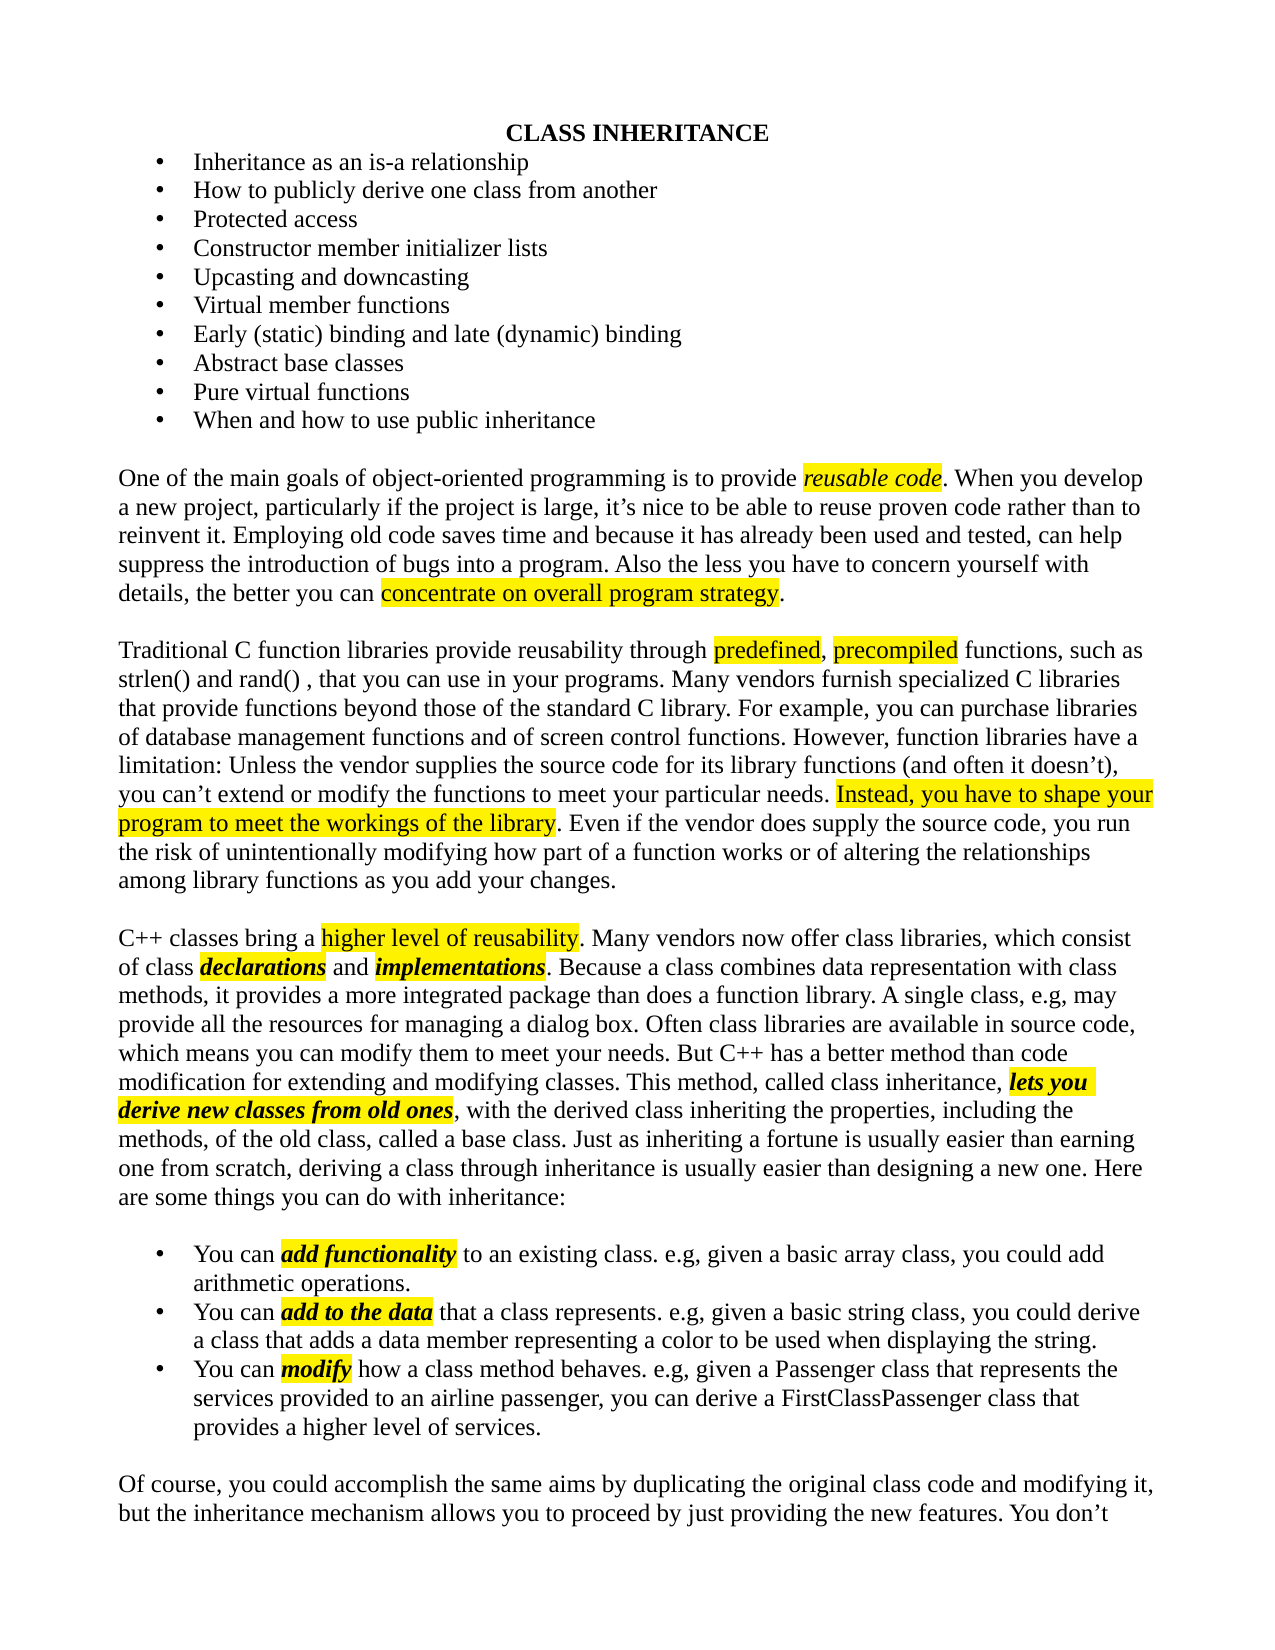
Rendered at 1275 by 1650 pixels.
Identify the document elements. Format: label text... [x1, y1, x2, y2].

text CLASS INHERITANCE [118, 118, 1157, 147]
list Early (static) binding and late (dynamic) binding [156, 319, 1157, 348]
list Upcasting and downcasting [156, 262, 1157, 291]
list Constructor member initializer lists [156, 233, 1157, 262]
text C++ classes bring a higher level of reusability. Many vendors now offer class libraries, which consist of class declarations and implementations. Because a class combines data representation with class methods, it provides a more integrated package than does a function library. A single class, e.g, may provide all the resources for managing a dialog box. Often class libraries are available in source code, which means you can modify them to meet your needs. But C++ has a better method than code modification for extending and modifying classes. This method, called class inheritance, lets you derive new classes from old ones, with the derived class inheriting the properties, including the methods, of the old class, called a base class. Just as inheriting a fortune is usually easier than earning one from scratch, deriving a class through inheritance is usually easier than designing a new one. Here are some things you can do with inheritance: [118, 923, 1157, 1211]
list Pure virtual functions [156, 377, 1157, 406]
list You can add to the data that a class represents. e.g, given a basic string class, you could derive a class that adds a data member representing a color to be used when displaying the string. [156, 1297, 1157, 1354]
text Of course, you could accomplish the same aims by duplicating the original class code and modifying it, but the inheritance mechanism allows you to proceed by just providing the new features. You don’t [118, 1469, 1157, 1527]
text One of the main goals of object-oriented programming is to provide reusable code. When you develop a new project, particularly if the project is large, it’s nice to be able to reuse proven code rather than to reinvent it. Employing old code saves time and because it has already been used and tested, can help suppress the introduction of bugs into a program. Also the less you have to concern yourself with details, the better you can concentrate on overall program strategy. [118, 463, 1157, 607]
list You can add functionality to an existing class. e.g, given a basic array class, you could add arithmetic operations. [156, 1239, 1157, 1297]
list When and how to use public inheritance [156, 406, 1157, 434]
list Virtual member functions [156, 291, 1157, 319]
list Inheritance as an is-a relationship [156, 147, 1157, 176]
text Traditional C function libraries provide reusability through predefined, precompiled functions, such as strlen() and rand() , that you can use in your programs. Many vendors furnish specialized C libraries that provide functions beyond those of the standard C library. For example, you can purchase libraries of database management functions and of screen control functions. However, function libraries have a limitation: Unless the vendor supplies the source code for its library functions (and often it doesn’t), you can’t extend or modify the functions to meet your particular needs. Instead, you have to shape your program to meet the workings of the library. Even if the vendor does supply the source code, you run the risk of unintentionally modifying how part of a function works or of altering the relationships among library functions as you add your changes. [118, 636, 1157, 894]
list Abstract base classes [156, 348, 1157, 377]
list You can modify how a class method behaves. e.g, given a Passenger class that represents the services provided to an airline passenger, you can derive a FirstClassPassenger class that provides a higher level of services. [156, 1354, 1157, 1441]
list Protected access [156, 204, 1157, 233]
list How to publicly derive one class from another [156, 176, 1157, 204]
